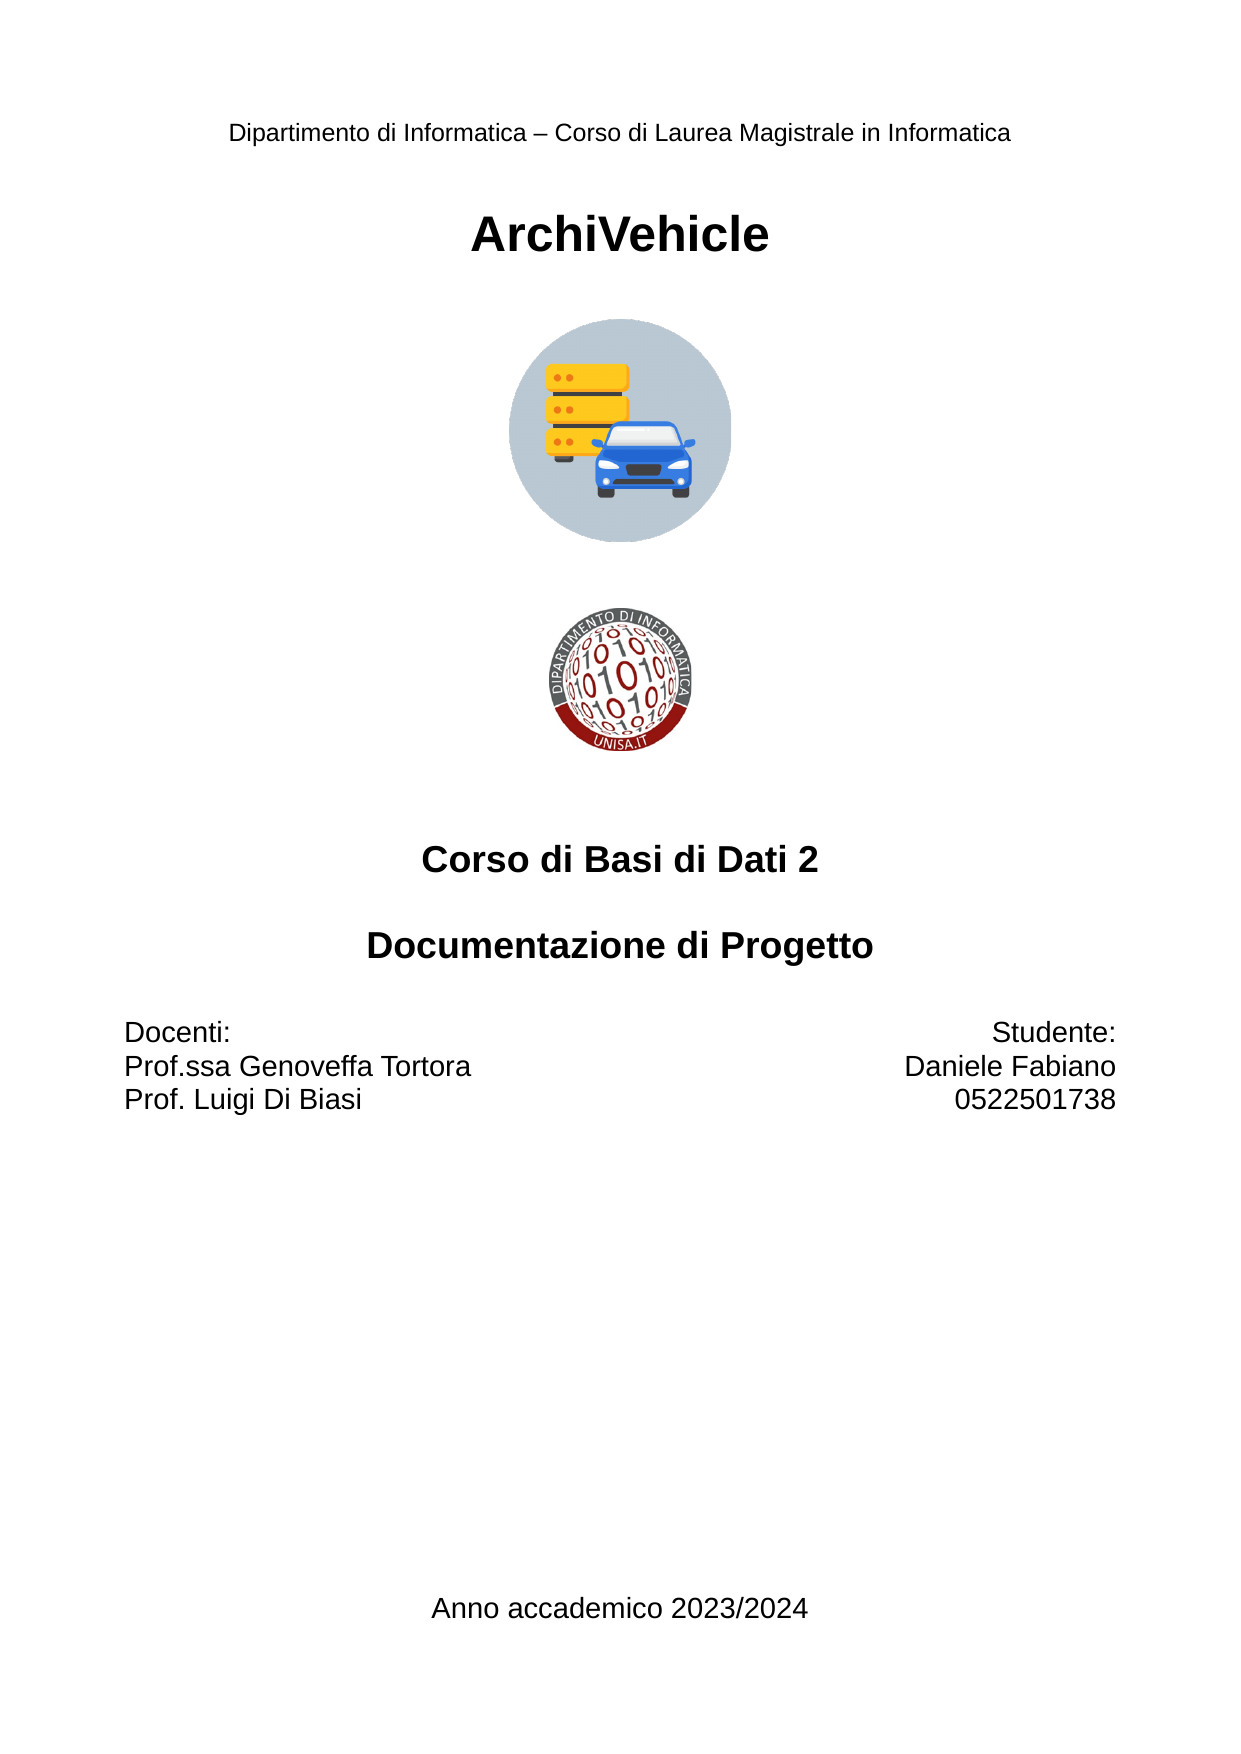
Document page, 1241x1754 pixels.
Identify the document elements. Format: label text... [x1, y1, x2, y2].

table_header [484, 1009, 839, 1121]
table_header Studente: Daniele Fabiano 0522501738 [839, 1009, 1122, 1121]
text Dipartimento di Informatica – Corso di Laurea Magistrale in Informatica [118, 118, 1122, 147]
text Anno accademico 2023/2024 [118, 1591, 1122, 1624]
picture [509, 319, 732, 542]
text Documentazione di Progetto [118, 923, 1122, 966]
table_header Docenti: Prof.ssa Genoveffa Tortora Prof. Luigi Di Biasi [118, 1009, 484, 1121]
text ArchiVehicle [118, 204, 1122, 262]
text Corso di Basi di Dati 2 [118, 837, 1122, 880]
picture [549, 608, 692, 751]
